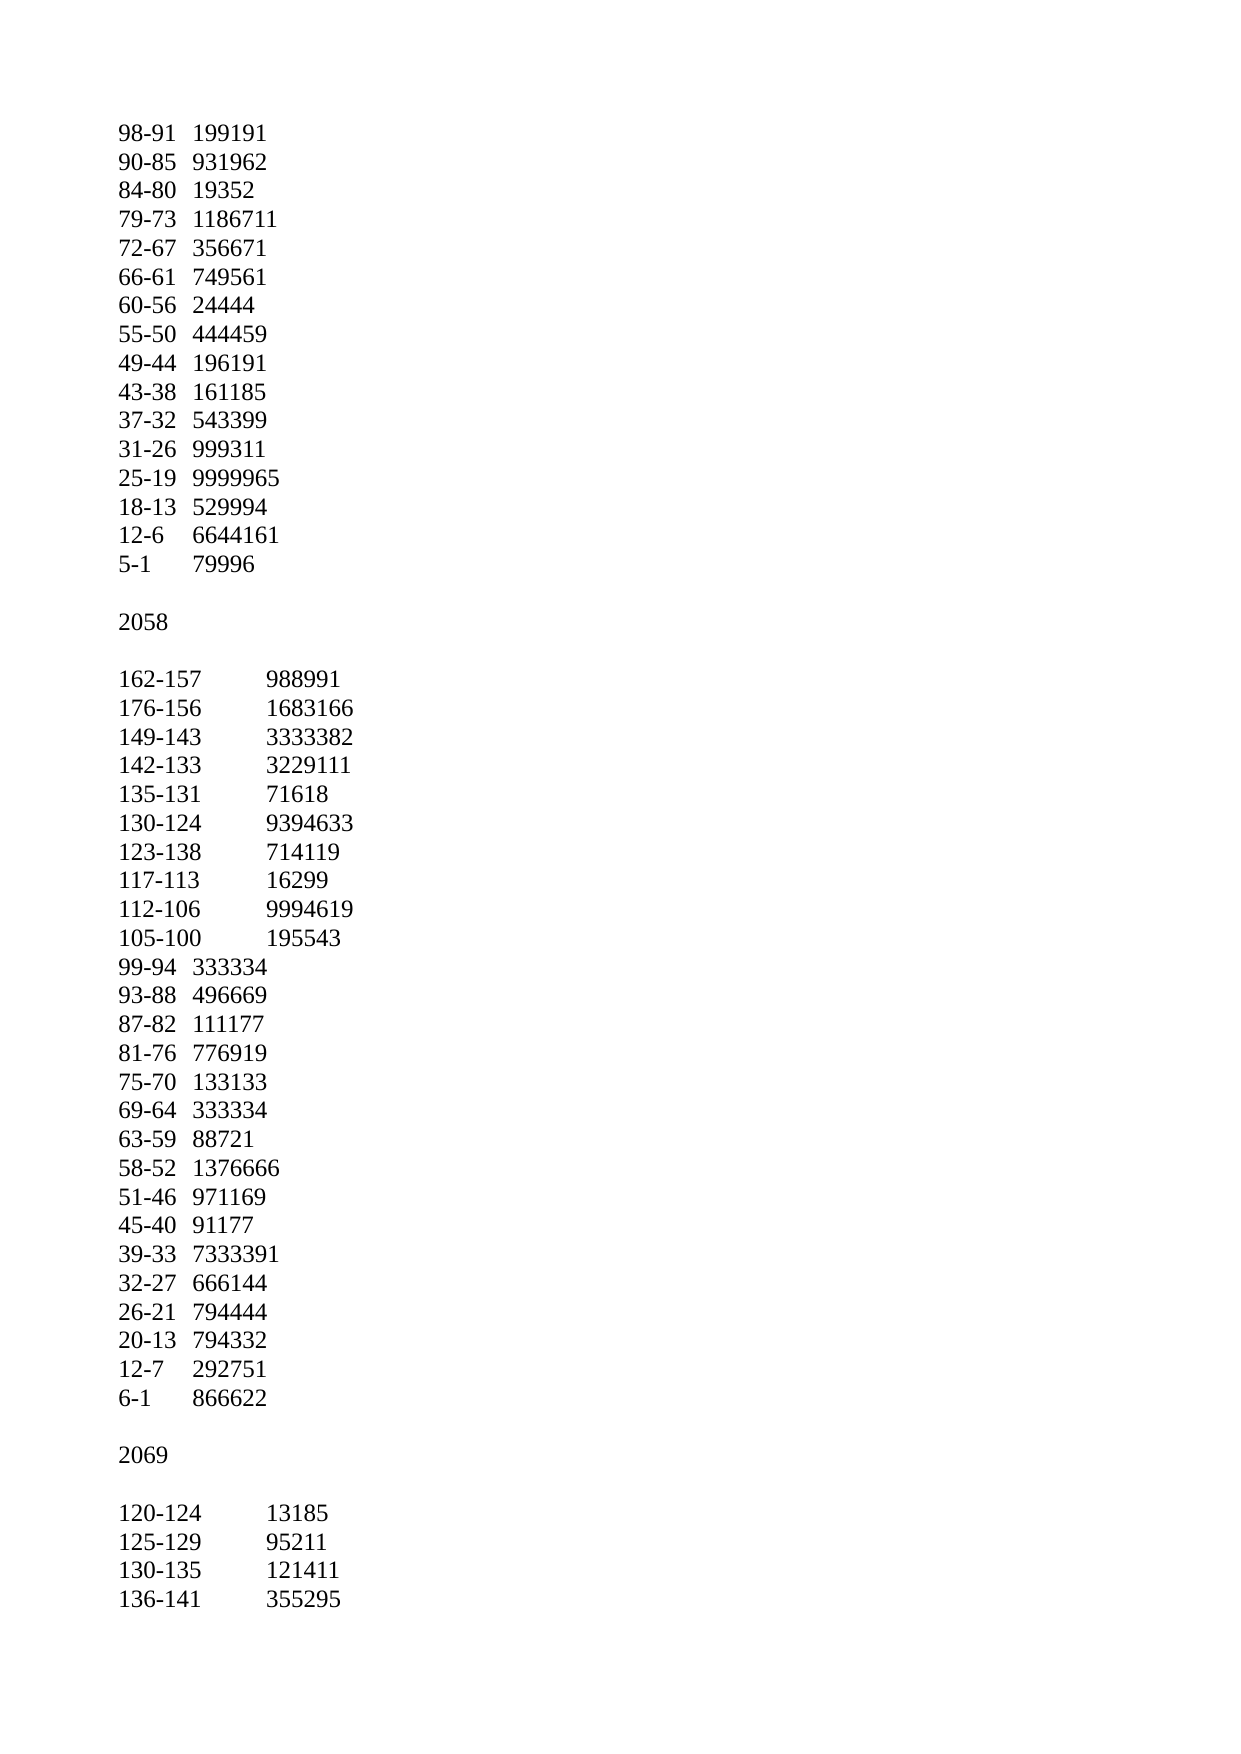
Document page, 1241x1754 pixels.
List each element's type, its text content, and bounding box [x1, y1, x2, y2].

text 5-1 79996 [118, 549, 1122, 578]
text 135-131 71618 [118, 779, 1122, 808]
text 49-44 196191 [118, 348, 1122, 377]
text 18-13 529994 [118, 492, 1122, 521]
text 120-124 13185 [118, 1498, 1122, 1527]
text 72-67 356671 [118, 233, 1122, 262]
text 79-73 1186711 [118, 204, 1122, 233]
text 43-38 161185 [118, 377, 1122, 406]
text 51-46 971169 [118, 1182, 1122, 1211]
text 31-26 999311 [118, 434, 1122, 463]
text 2058 [118, 607, 1122, 636]
text 25-19 9999965 [118, 463, 1122, 492]
text 136-141 355295 [118, 1584, 1122, 1613]
text 26-21 794444 [118, 1297, 1122, 1326]
text 117-113 16299 [118, 866, 1122, 894]
text 123-138 714119 [118, 837, 1122, 866]
text 75-70 133133 [118, 1067, 1122, 1096]
text 87-82 111177 [118, 1009, 1122, 1038]
text 98-91 199191 [118, 118, 1122, 147]
text 130-135 121411 [118, 1556, 1122, 1584]
text 45-40 91177 [118, 1211, 1122, 1239]
text 93-88 496669 [118, 981, 1122, 1009]
text 60-56 24444 [118, 291, 1122, 319]
text 142-133 3229111 [118, 751, 1122, 779]
text 149-143 3333382 [118, 722, 1122, 751]
text 81-76 776919 [118, 1038, 1122, 1067]
text 20-13 794332 [118, 1326, 1122, 1354]
text 63-59 88721 [118, 1124, 1122, 1153]
text 58-52 1376666 [118, 1153, 1122, 1182]
text 12-7 292751 [118, 1354, 1122, 1383]
text 69-64 333334 [118, 1096, 1122, 1124]
text 99-94 333334 [118, 952, 1122, 981]
text 2069 [118, 1441, 1122, 1469]
text 105-100 195543 [118, 923, 1122, 952]
text 37-32 543399 [118, 406, 1122, 434]
text 125-129 95211 [118, 1527, 1122, 1556]
text 90-85 931962 [118, 147, 1122, 176]
text 32-27 666144 [118, 1268, 1122, 1297]
text 112-106 9994619 [118, 894, 1122, 923]
text 6-1 866622 [118, 1383, 1122, 1412]
text 55-50 444459 [118, 319, 1122, 348]
text 84-80 19352 [118, 176, 1122, 204]
text 130-124 9394633 [118, 808, 1122, 837]
text 12-6 6644161 [118, 521, 1122, 549]
text 39-33 7333391 [118, 1239, 1122, 1268]
text 66-61 749561 [118, 262, 1122, 291]
text 176-156 1683166 [118, 693, 1122, 722]
text 162-157 988991 [118, 664, 1122, 693]
